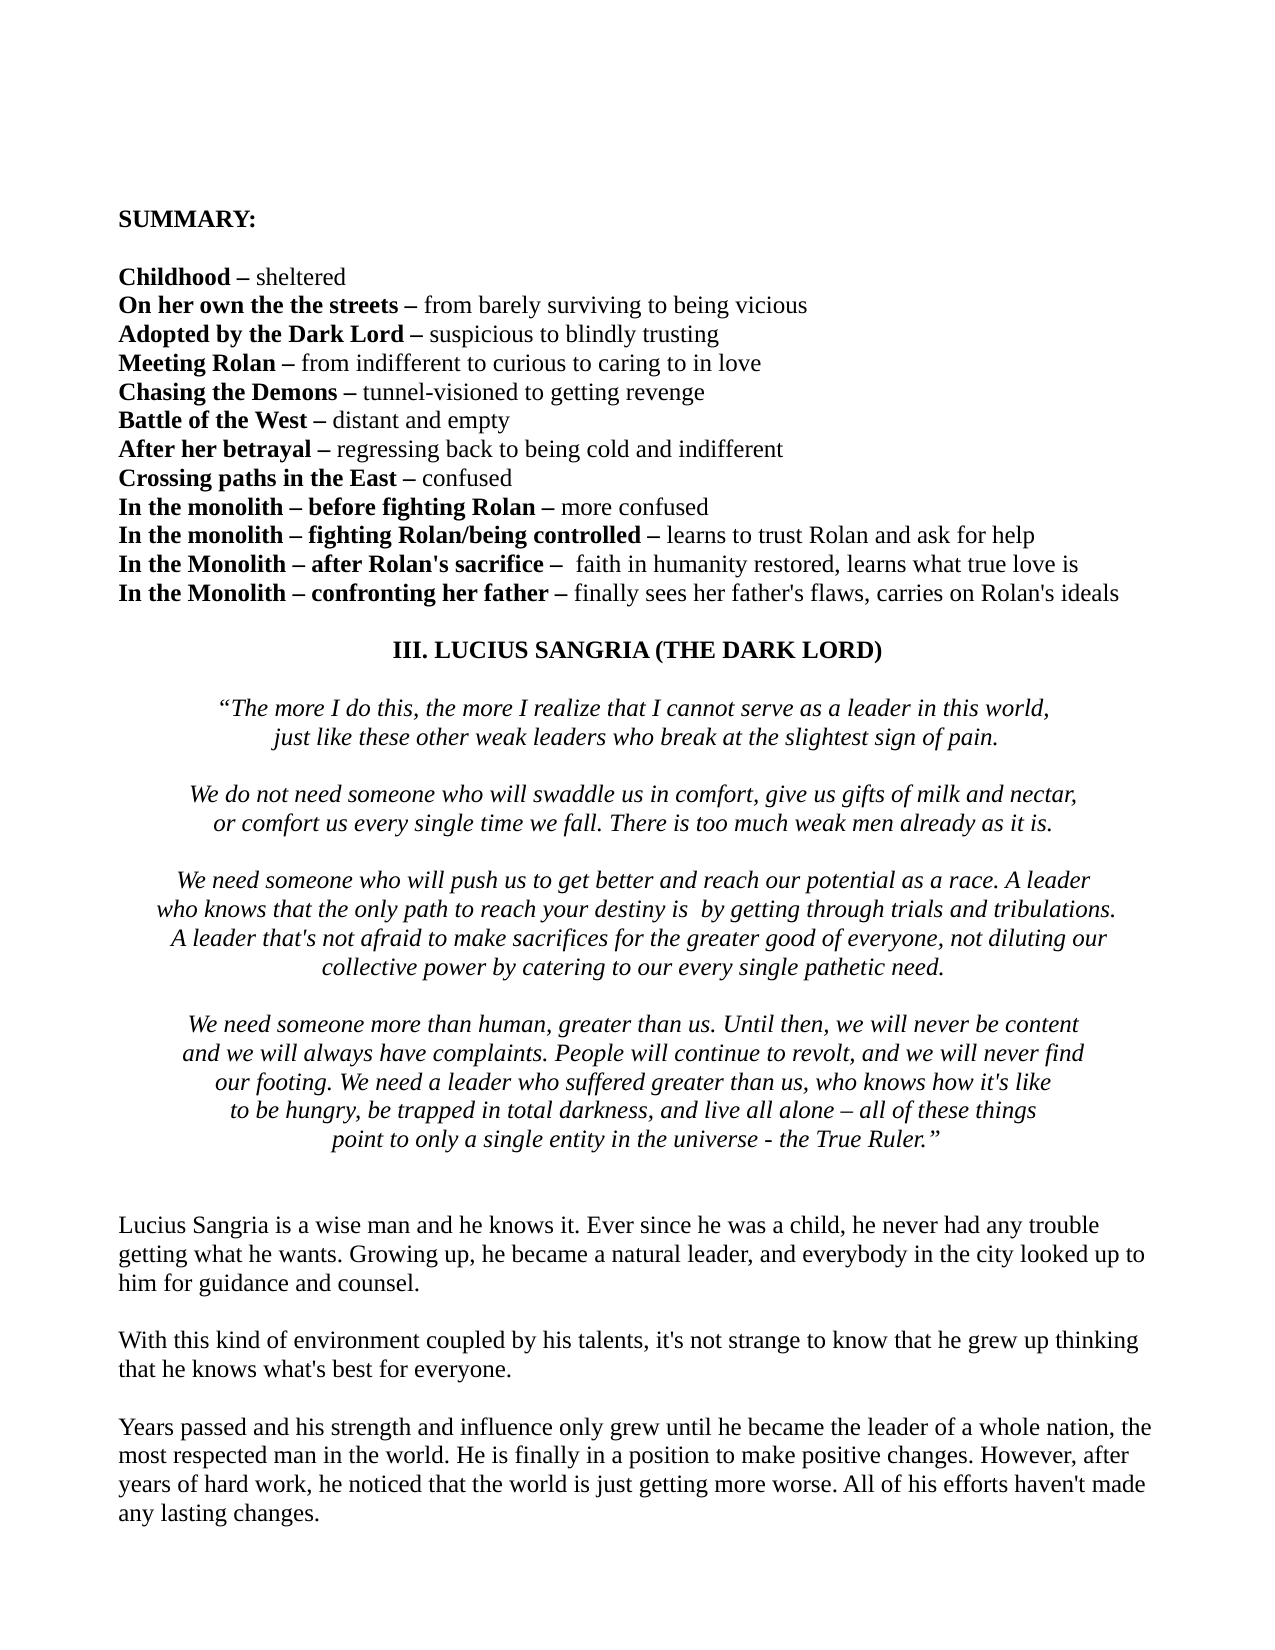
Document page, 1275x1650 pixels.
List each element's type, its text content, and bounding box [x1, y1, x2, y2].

text We do not need someone who will swaddle us in comfort, give us gifts of milk and nectar, [118, 779, 1157, 808]
text SUMMARY: [118, 204, 1157, 233]
text “The more I do this, the more I realize that I cannot serve as a leader in this world, [118, 693, 1157, 722]
text or comfort us every single time we fall. There is too much weak men already as it is. [118, 808, 1157, 837]
text A leader that's not afraid to make sacrifices for the greater good of everyone, not diluting our collective power by catering to our every single pathetic need. [118, 923, 1157, 981]
text Adopted by the Dark Lord – suspicious to blindly trusting [118, 319, 1157, 348]
text On her own the the streets – from barely surviving to being vicious [118, 291, 1157, 319]
text and we will always have complaints. People will continue to revolt, and we will never find [118, 1038, 1157, 1067]
text to be hungry, be trapped in total darkness, and live all alone – all of these things [118, 1096, 1157, 1124]
text In the Monolith – confronting her father – finally sees her father's flaws, carries on Rolan's ideals [118, 578, 1157, 607]
text Years passed and his strength and influence only grew until he became the leader of a whole nation, the most respected man in the world. He is finally in a position to make positive changes. However, after years of hard work, he noticed that the world is just getting more worse. All of his efforts haven't made any lasting changes. [118, 1412, 1157, 1527]
text Lucius Sangria is a wise man and he knows it. Ever since he was a child, he never had any trouble getting what he wants. Growing up, he became a natural leader, and everybody in the city looked up to him for guidance and counsel. [118, 1211, 1157, 1297]
text After her betrayal – regressing back to being cold and indifferent [118, 434, 1157, 463]
text With this kind of environment coupled by his talents, it's not strange to know that he grew up thinking that he knows what's best for everyone. [118, 1326, 1157, 1383]
text who knows that the only path to reach your destiny is by getting through trials and tribulations. [118, 894, 1157, 923]
text We need someone more than human, greater than us. Until then, we will never be content [118, 1009, 1157, 1038]
text Crossing paths in the East – confused [118, 463, 1157, 492]
text our footing. We need a leader who suffered greater than us, who knows how it's like [118, 1067, 1157, 1096]
text point to only a single entity in the universe - the True Ruler.” [118, 1124, 1157, 1153]
text In the Monolith – after Rolan's sacrifice – faith in humanity restored, learns what true love is [118, 549, 1157, 578]
text Chasing the Demons – tunnel-visioned to getting revenge [118, 377, 1157, 406]
text III. LUCIUS SANGRIA (THE DARK LORD) [118, 636, 1157, 664]
text Battle of the West – distant and empty [118, 406, 1157, 434]
text In the monolith – before fighting Rolan – more confused [118, 492, 1157, 521]
text In the monolith – fighting Rolan/being controlled – learns to trust Rolan and ask for help [118, 521, 1157, 549]
text Childhood – sheltered [118, 262, 1157, 291]
text We need someone who will push us to get better and reach our potential as a race. A leader [118, 866, 1157, 894]
text Meeting Rolan – from indifferent to curious to caring to in love [118, 348, 1157, 377]
text just like these other weak leaders who break at the slightest sign of pain. [118, 722, 1157, 751]
